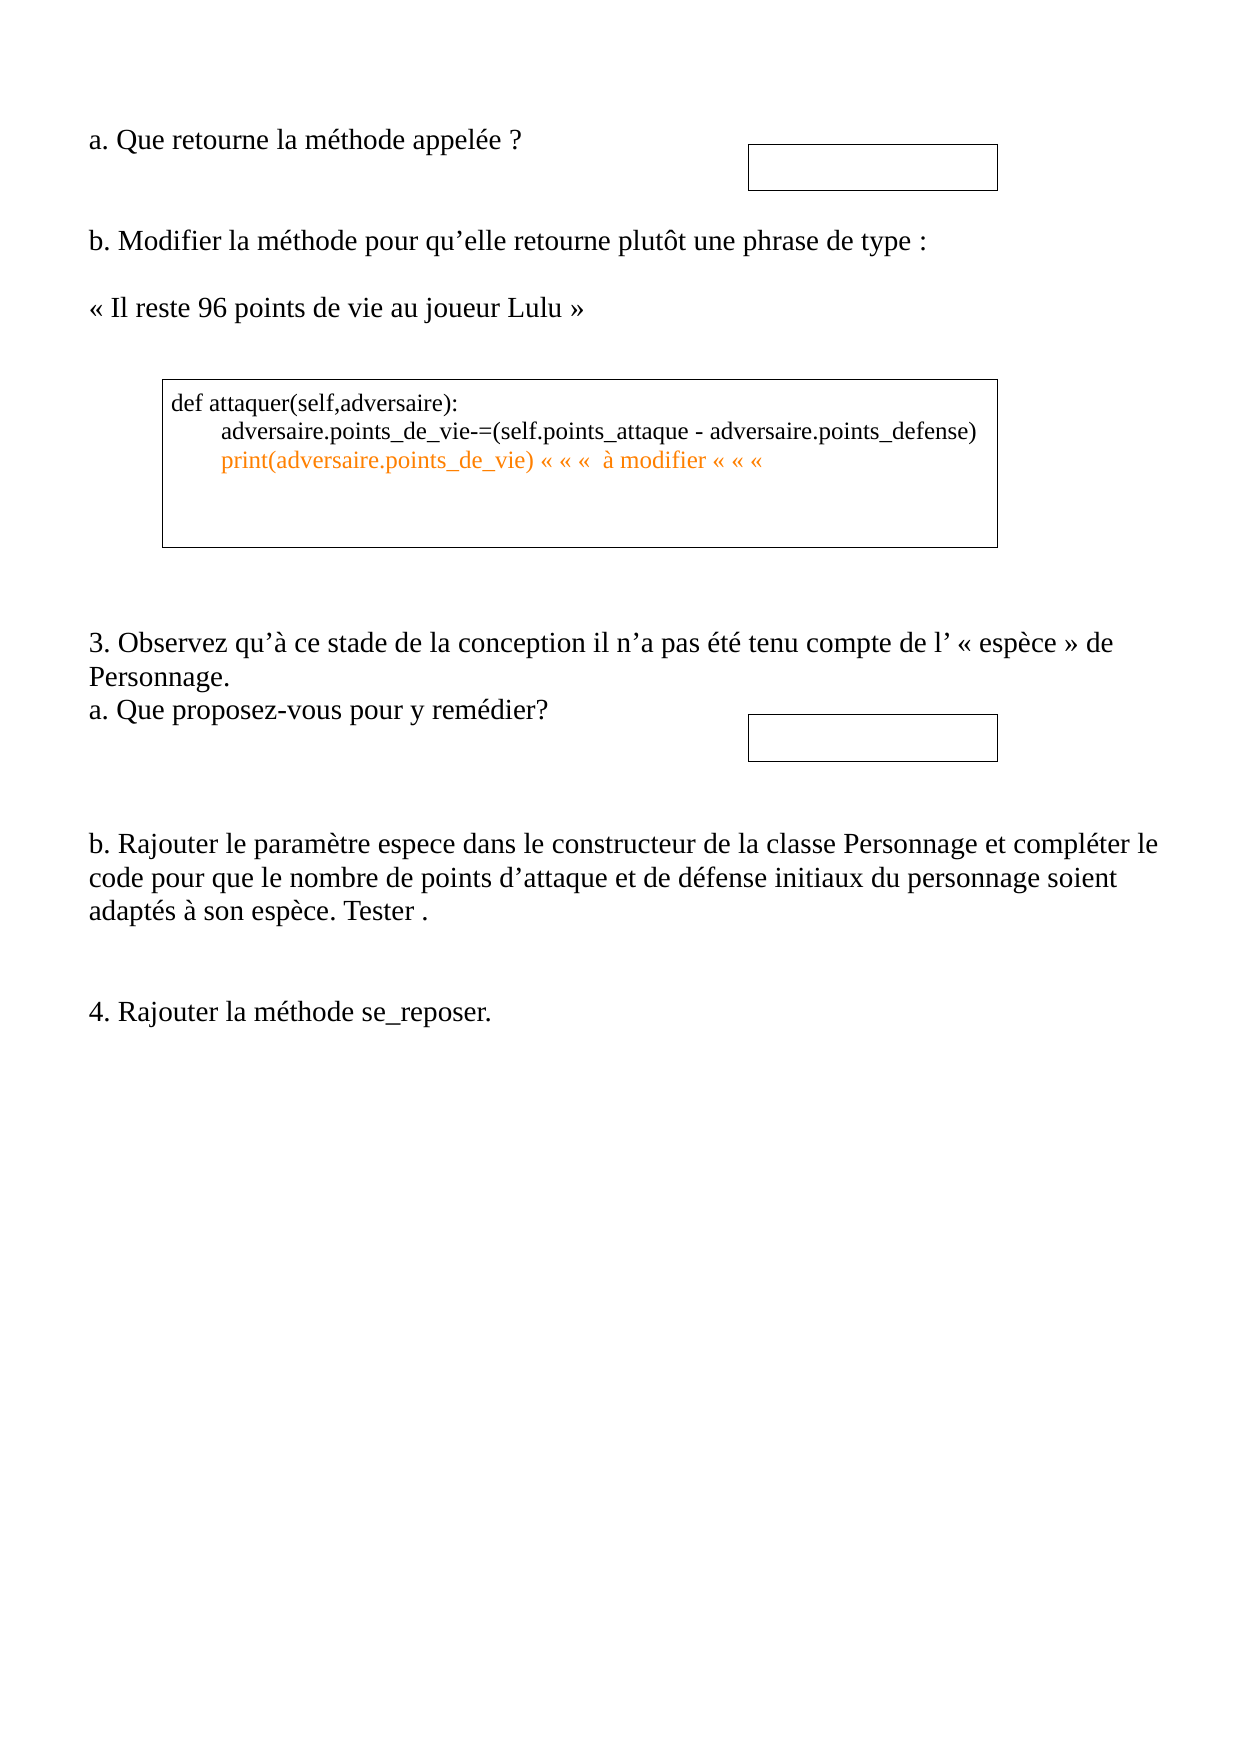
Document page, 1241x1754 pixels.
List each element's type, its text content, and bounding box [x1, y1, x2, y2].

text def attaquer(self,adversaire): [171, 388, 988, 416]
text print(adversaire.points_de_vie) « « « à modifier « « « [171, 445, 988, 474]
text a. Que retourne la méthode appelée ? [88, 122, 1163, 156]
text b. Rajouter le paramètre espece dans le constructeur de la classe Personnage et compléter le code pour que le nombre de points d’attaque et de défense initiaux du personnage soient adaptés à son espèce. Tester . [88, 826, 1163, 927]
text adversaire.points_de_vie-=(self.points_attaque - adversaire.points_defense) [171, 416, 988, 445]
text [749, 715, 997, 761]
text 3. Observez qu’à ce stade de la conception il n’a pas été tenu compte de l’ « espèce » de Personnage. [88, 625, 1163, 692]
text 4. Rajouter la méthode se_reposer. [88, 994, 1163, 1028]
text « Il reste 96 points de vie au joueur Lulu » [88, 290, 1163, 323]
text [749, 145, 997, 190]
text a. Que proposez-vous pour y remédier? [88, 692, 1163, 726]
text b. Modifier la méthode pour qu’elle retourne plutôt une phrase de type : [88, 223, 1163, 256]
